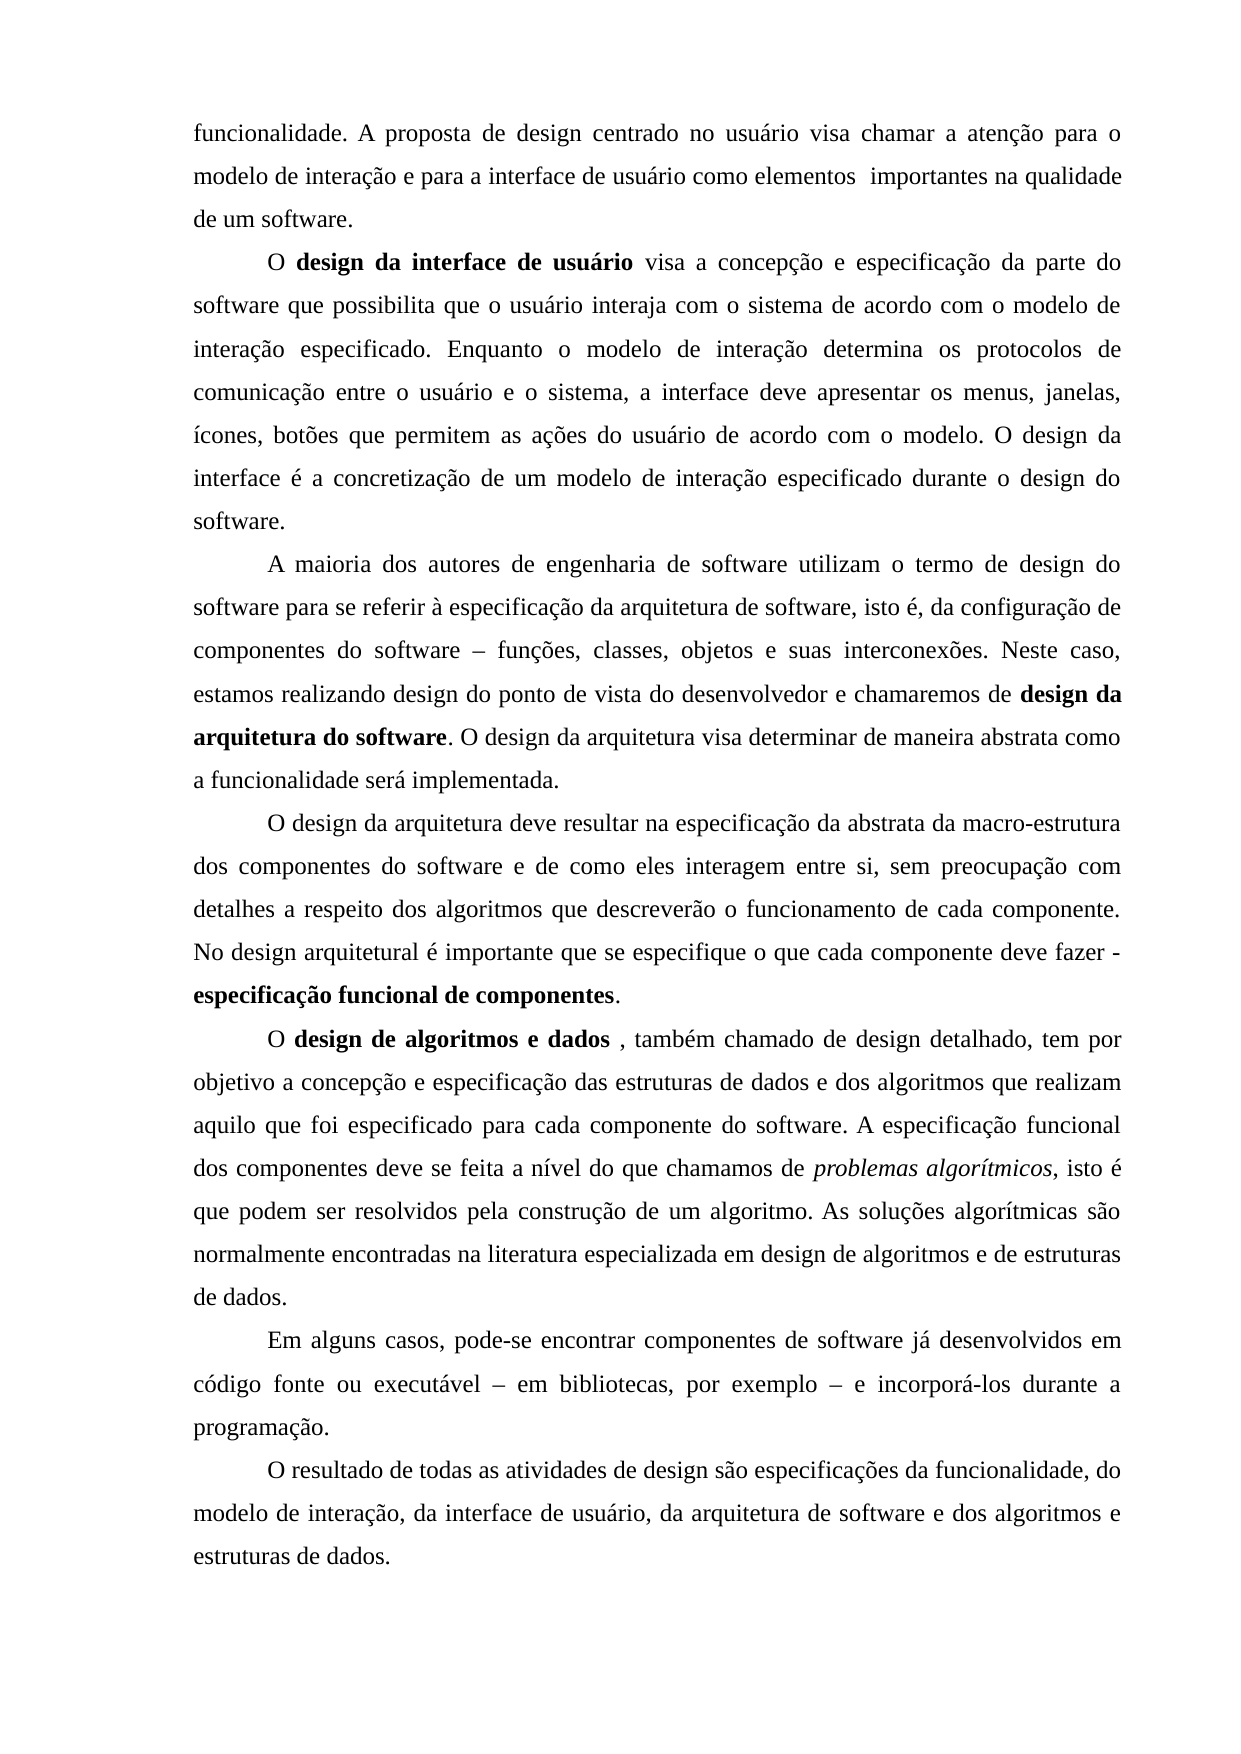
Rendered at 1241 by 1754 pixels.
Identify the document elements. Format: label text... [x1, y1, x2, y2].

list O design de algoritmos e dados , também chamado de design detalhado, tem por objetivo a concepção e especificação das estruturas de dados e dos algoritmos que realizam aquilo que foi especificado para cada componente do software. A especificação funcional dos componentes deve se feita a nível do que chamamos de problemas algorítmicos, isto é que podem ser resolvidos pela construção de um algoritmo. As soluções algorítmicas são normalmente encontradas na literatura especializada em design de algoritmos e de estruturas de dados. [156, 1024, 1122, 1311]
list Em alguns casos, pode-se encontrar componentes de software já desenvolvidos em código fonte ou executável – em bibliotecas, por exemplo – e incorporá-los durante a programação. [156, 1326, 1122, 1441]
list O resultado de todas as atividades de design são especificações da funcionalidade, do modelo de interação, da interface de usuário, da arquitetura de software e dos algoritmos e estruturas de dados. [156, 1455, 1122, 1570]
list funcionalidade. A proposta de design centrado no usuário visa chamar a atenção para o modelo de interação e para a interface de usuário como elementos importantes na qualidade de um software. [156, 118, 1122, 233]
list O design da arquitetura deve resultar na especificação da abstrata da macro-estrutura dos componentes do software e de como eles interagem entre si, sem preocupação com detalhes a respeito dos algoritmos que descreverão o funcionamento de cada componente. No design arquitetural é importante que se especifique o que cada componente deve fazer - especificação funcional de componentes. [156, 808, 1122, 1009]
list O design da interface de usuário visa a concepção e especificação da parte do software que possibilita que o usuário interaja com o sistema de acordo com o modelo de interação especificado. Enquanto o modelo de interação determina os protocolos de comunicação entre o usuário e o sistema, a interface deve apresentar os menus, janelas, ícones, botões que permitem as ações do usuário de acordo com o modelo. O design da interface é a concretização de um modelo de interação especificado durante o design do software. [156, 247, 1122, 535]
list A maioria dos autores de engenharia de software utilizam o termo de design do software para se referir à especificação da arquitetura de software, isto é, da configuração de componentes do software – funções, classes, objetos e suas interconexões. Neste caso, estamos realizando design do ponto de vista do desenvolvedor e chamaremos de design da arquitetura do software. O design da arquitetura visa determinar de maneira abstrata como a funcionalidade será implementada. [156, 549, 1122, 794]
